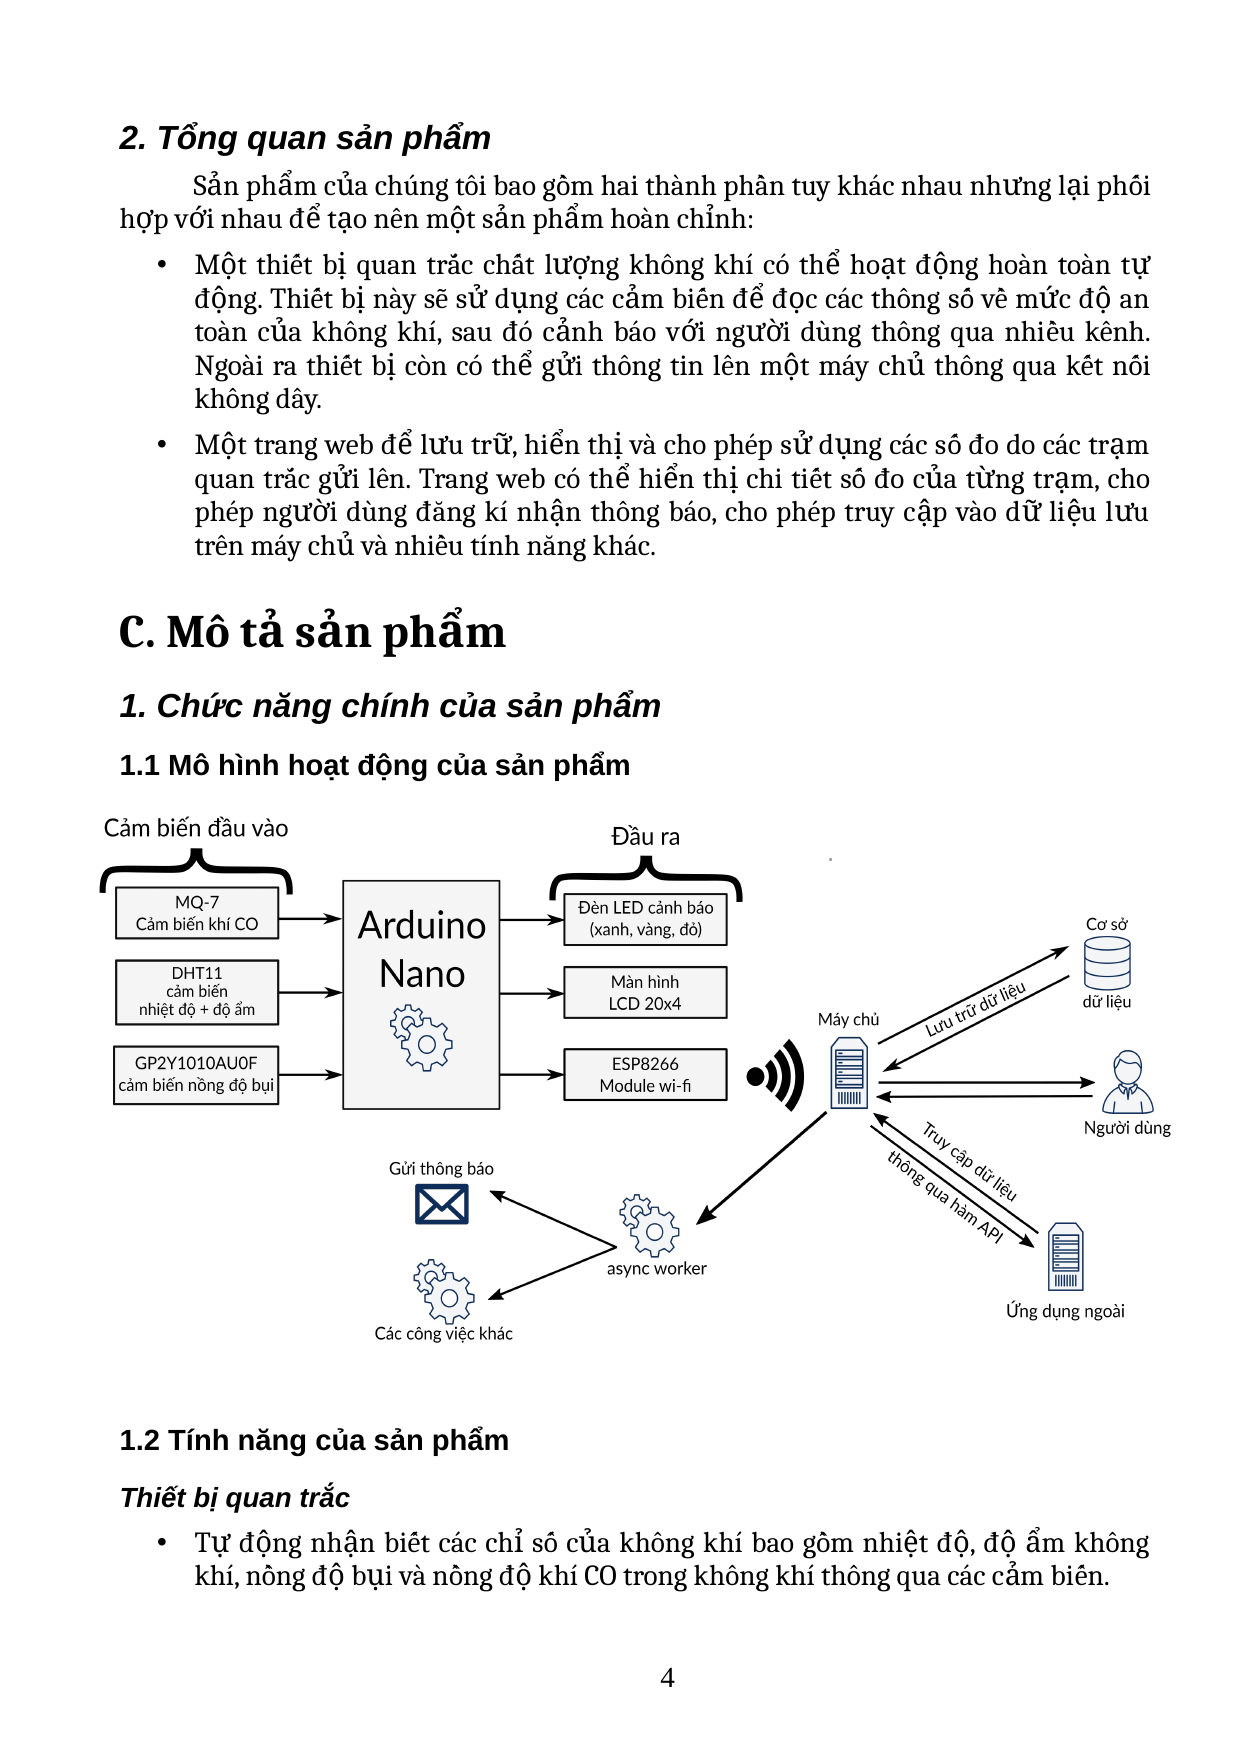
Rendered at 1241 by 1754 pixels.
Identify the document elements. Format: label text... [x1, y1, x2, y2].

list Tự động nhận biết các chỉ số của không khí bao gồm nhiệt độ, độ ẩm không khí, nồng độ bụi và nồng độ khí CO trong không khí thông qua các cảm biến. [157, 1526, 1151, 1593]
subtitle 1.1 Mô hình hoạt động của sản phẩm [119, 748, 1151, 782]
picture [77, 793, 1193, 1366]
subtitle C. Mô tả sản phẩm [119, 605, 1151, 659]
subtitle 1.2 Tính năng của sản phẩm [119, 1423, 1151, 1457]
subtitle 1. Chức năng chính của sản phẩm [119, 686, 1151, 724]
text Sản phẩm của chúng tôi bao gồm hai thành phần tuy khác nhau nhưng lại phối hợp với nhau để tạo nên một sản phẩm hoàn chỉnh: [119, 169, 1151, 236]
list Một trang web để lưu trữ, hiển thị và cho phép sử dụng các số đo do các trạm quan trắc gửi lên. Trang web có thể hiển thị chi tiết số đo của từng trạm, cho phép người dùng đăng kí nhận thông báo, cho phép truy cập vào dữ liệu lưu trên máy chủ và nhiều tính năng khác. [157, 428, 1151, 563]
list Một thiết bị quan trắc chất lượng không khí có thể hoạt động hoàn toàn tự động. Thiết bị này sẽ sử dụng các cảm biến để đọc các thông số về mức độ an toàn của không khí, sau đó cảnh báo với người dùng thông qua nhiều kênh. Ngoài ra thiết bị còn có thể gửi thông tin lên một máy chủ thông qua kết nối không dây. [157, 248, 1151, 416]
subtitle 2. Tổng quan sản phẩm [119, 118, 1151, 157]
subtitle Thiết bị quan trắc [119, 1481, 1151, 1513]
